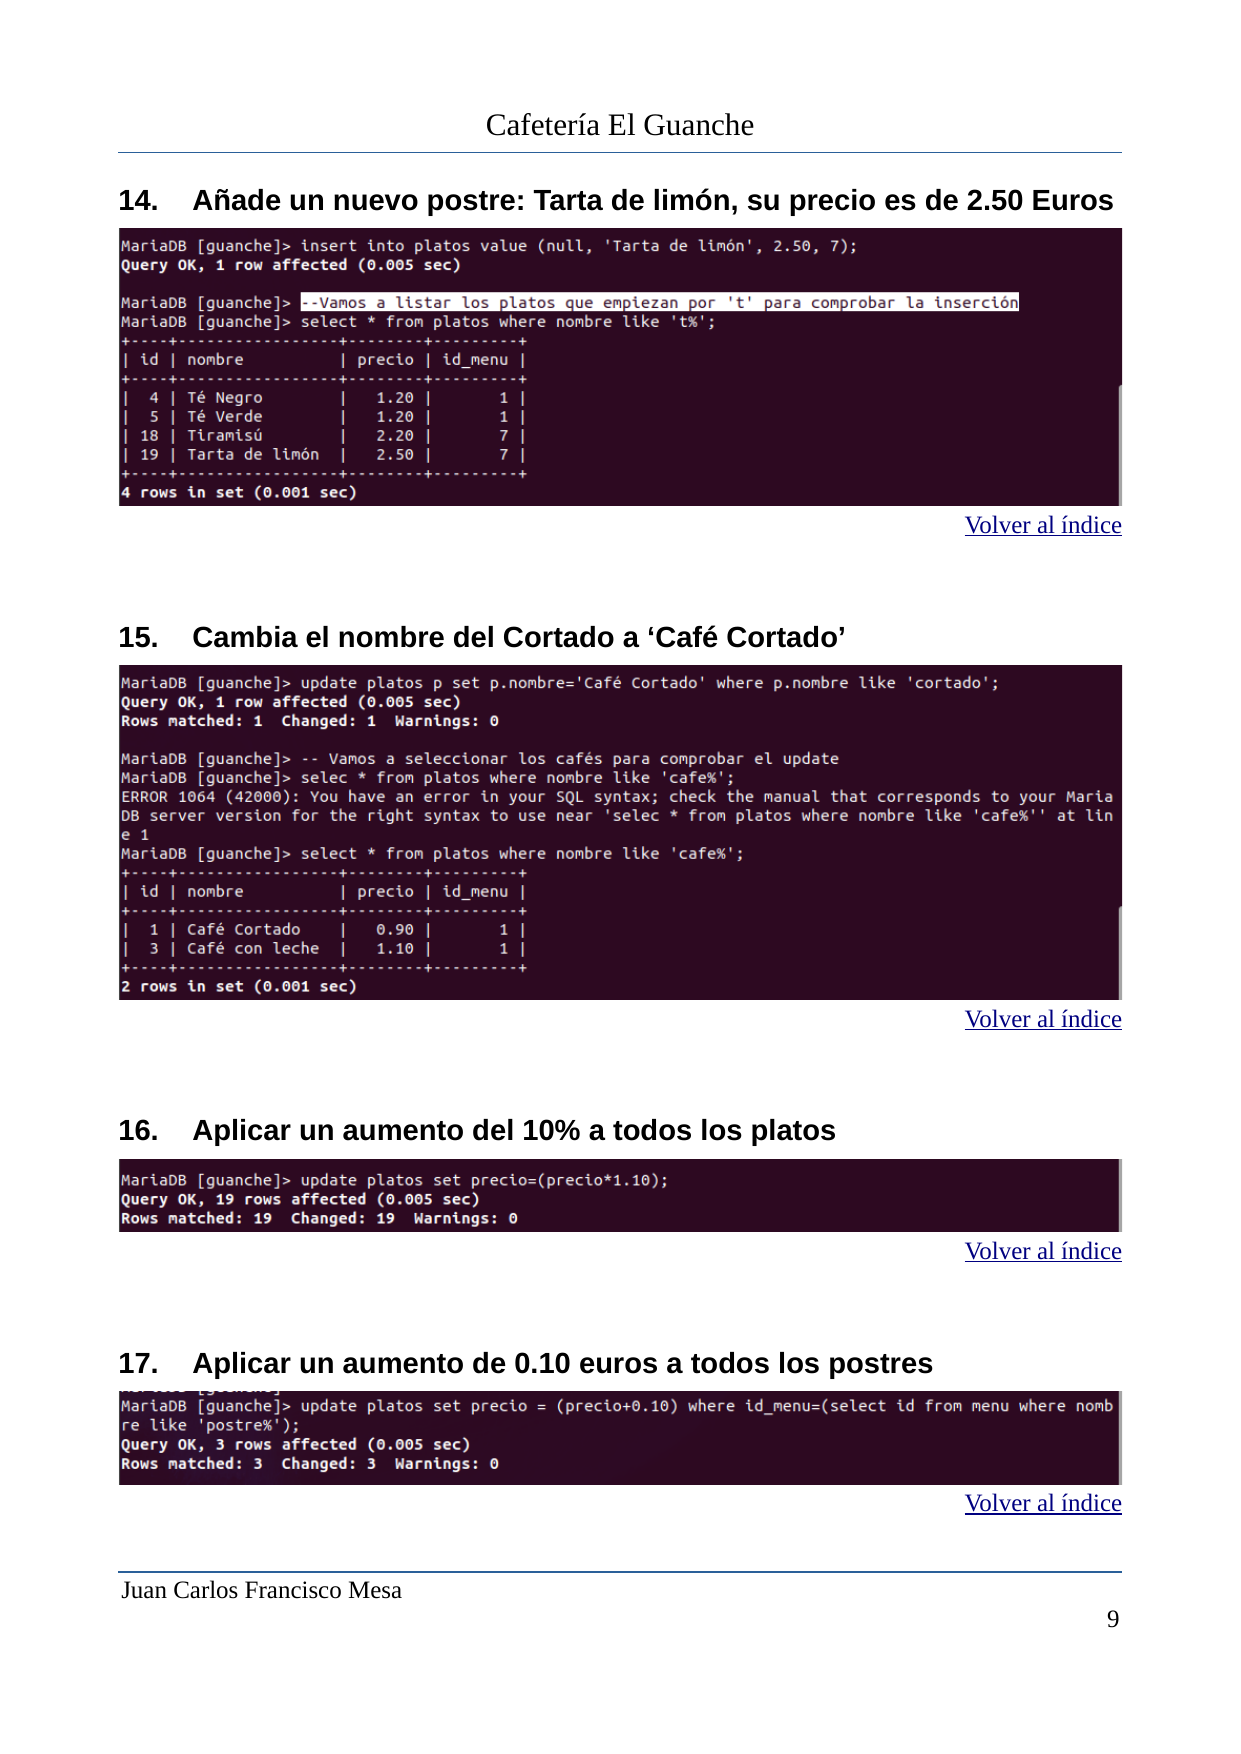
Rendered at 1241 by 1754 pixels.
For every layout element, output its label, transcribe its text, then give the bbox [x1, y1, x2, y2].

picture [118, 228, 1123, 506]
subtitle Aplicar un aumento de 0.10 euros a todos los postres [118, 1346, 1122, 1379]
subtitle Aplicar un aumento del 10% a todos los platos [118, 1113, 1122, 1147]
picture [118, 665, 1123, 1000]
subtitle Cambia el nombre del Cortado a ‘Café Cortado’ [118, 620, 1122, 653]
text Volver al índice [118, 1485, 1122, 1517]
picture [118, 1391, 1123, 1485]
text Volver al índice [118, 1232, 1122, 1265]
text Volver al índice [118, 1000, 1122, 1032]
picture [118, 1159, 1123, 1232]
subtitle Añade un nuevo postre: Tarta de limón, su precio es de 2.50 Euros [118, 183, 1122, 216]
text Volver al índice [118, 506, 1122, 539]
